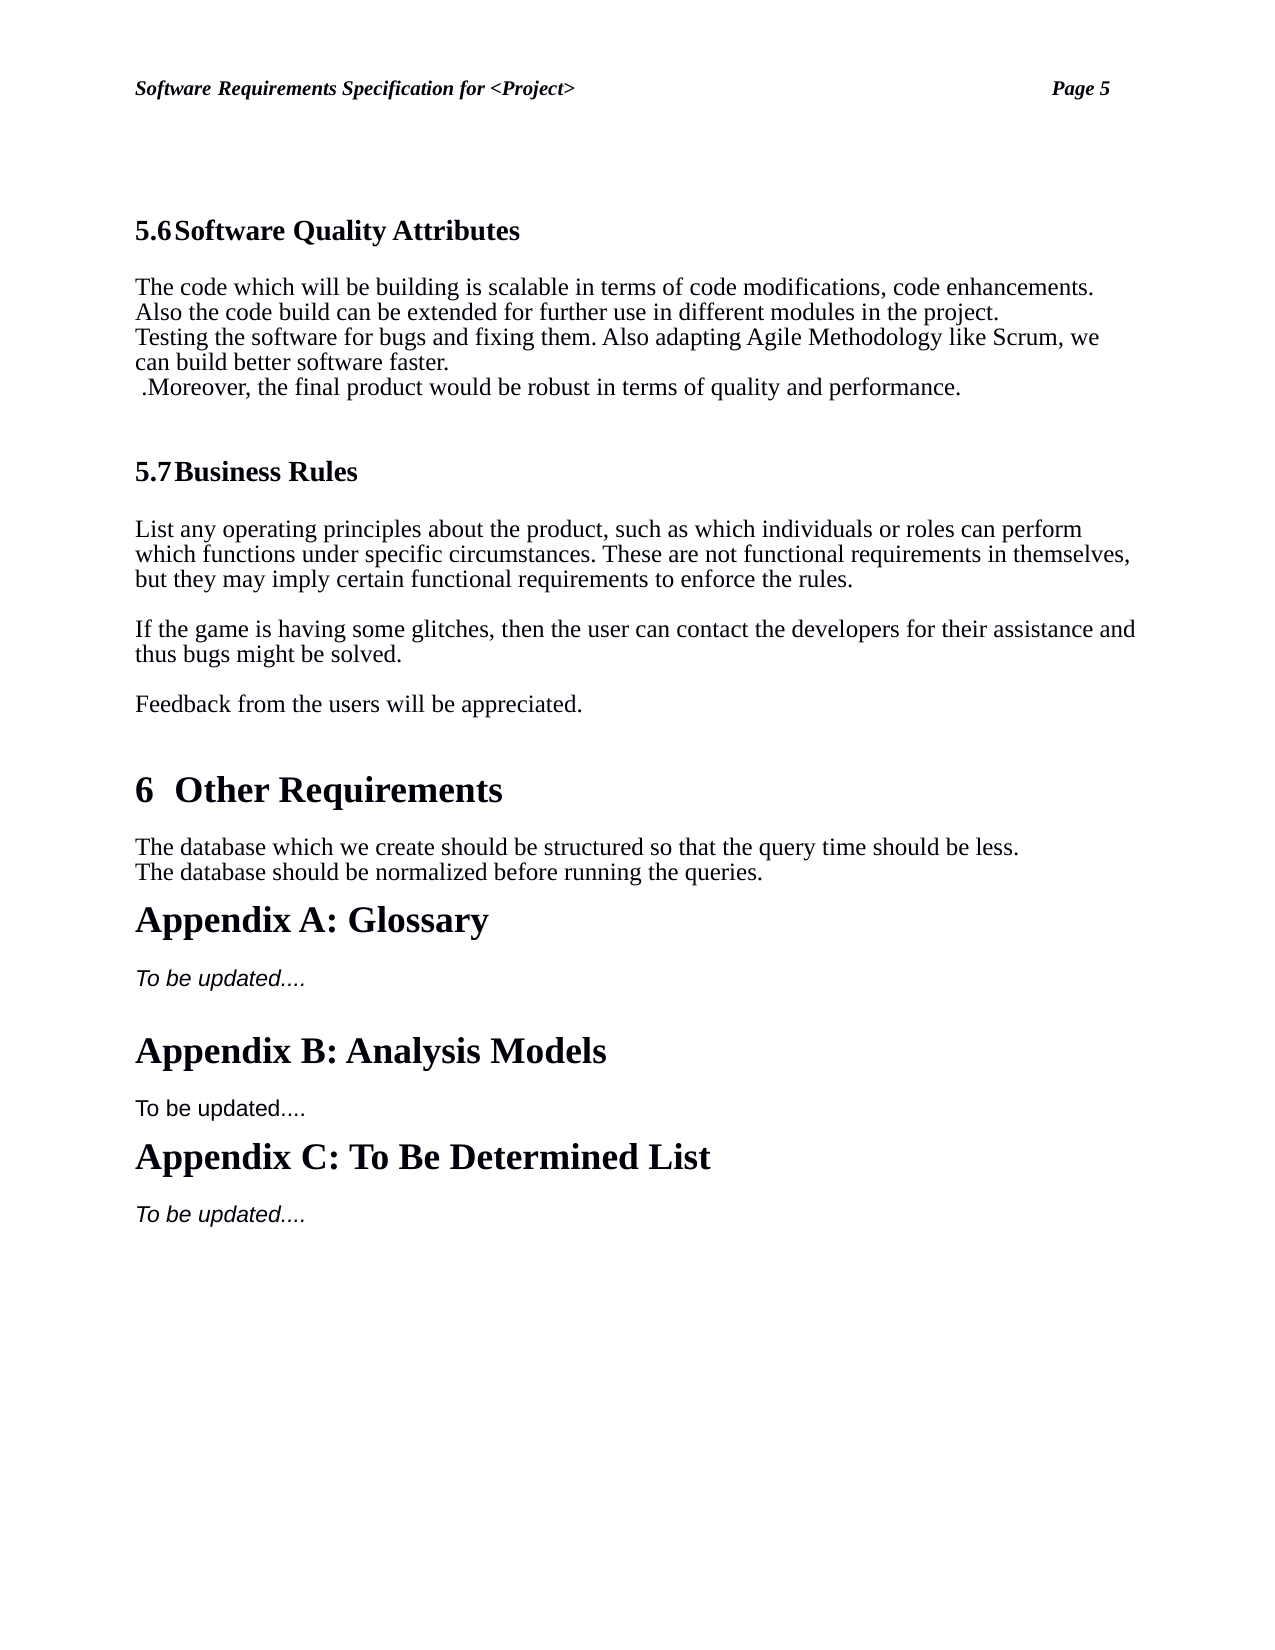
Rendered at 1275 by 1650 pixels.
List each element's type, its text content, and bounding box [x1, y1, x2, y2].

text Also the code build can be extended for further use in different modules in the project. [135, 300, 1140, 325]
text The database should be normalized before running the queries. [135, 860, 1140, 885]
text Appendix C: To Be Determined List [135, 1134, 1140, 1177]
text To be updated.... [135, 966, 1140, 991]
text To be updated.... [135, 1202, 1140, 1227]
text List any operating principles about the product, such as which individuals or roles can perform which functions under specific circumstances. These are not functional requirements in themselves, but they may imply certain functional requirements to enforce the rules. [135, 517, 1140, 592]
text Testing the software for bugs and fixing them. Also adapting Agile Methodology like Scrum, we can build better software faster. [135, 325, 1140, 375]
subtitle Other Requirements [135, 767, 1140, 810]
text Appendix B: Analysis Models [135, 1028, 1140, 1072]
text Appendix A: Glossary [135, 898, 1140, 941]
text To be updated.... [135, 1097, 1140, 1122]
subtitle Software Quality Attributes [135, 213, 1140, 246]
text If the game is having some glitches, then the user can contact the developers for their assistance and thus bugs might be solved. [135, 617, 1140, 667]
subtitle Business Rules [135, 454, 1140, 488]
text The database which we create should be structured so that the query time should be less. [135, 835, 1140, 860]
text The code which will be building is scalable in terms of code modifications, code enhancements. [135, 275, 1140, 300]
text Feedback from the users will be appreciated. [135, 692, 1140, 717]
text .Moreover, the final product would be robust in terms of quality and performance. [135, 375, 1140, 400]
